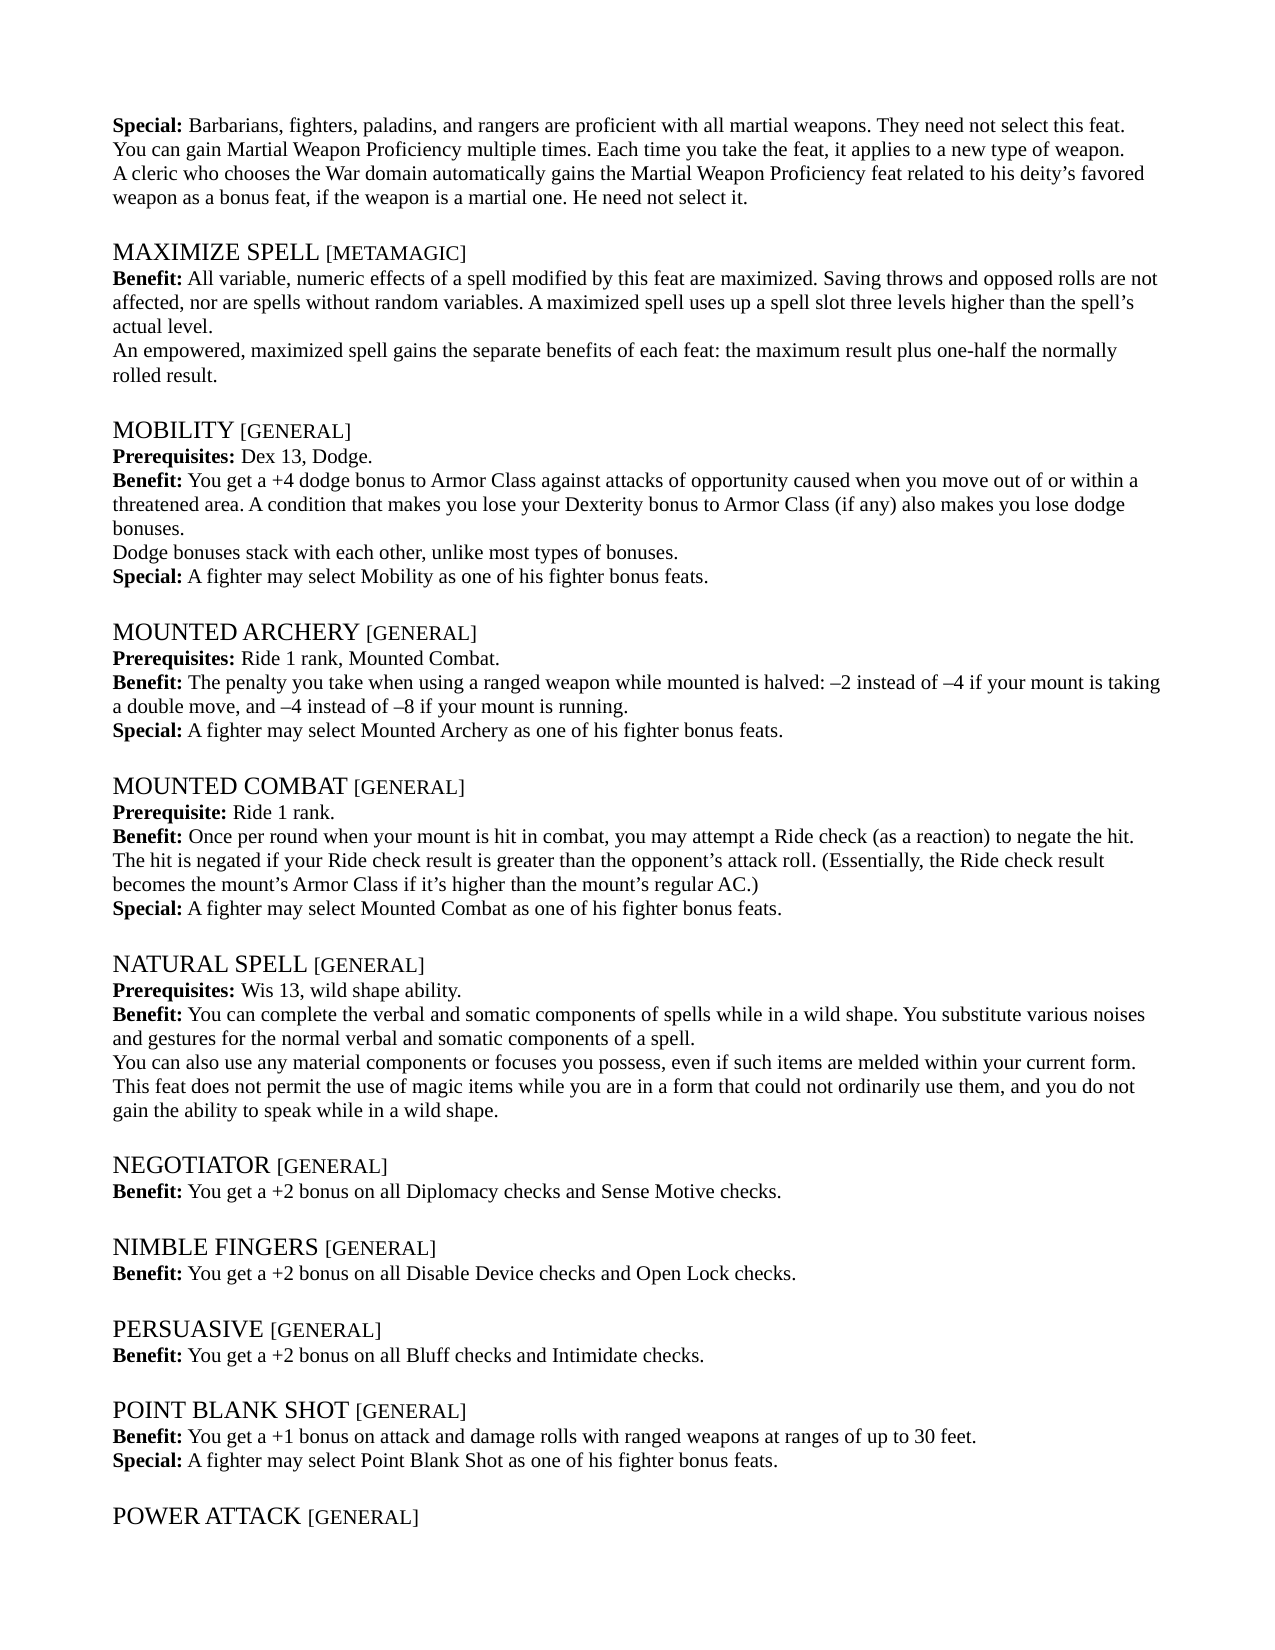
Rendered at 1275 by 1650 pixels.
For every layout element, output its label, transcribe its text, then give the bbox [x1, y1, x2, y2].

text PERSUASIVE [GENERAL] [112, 1314, 1162, 1342]
text MAXIMIZE SPELL [METAMAGIC] [112, 237, 1162, 266]
text Benefit: The penalty you take when using a ranged weapon while mounted is halved: –2 instead of –4 if your mount is taking a double move, and –4 instead of –8 if your mount is running. [112, 670, 1162, 718]
text Benefit: All variable, numeric effects of a spell modified by this feat are maximized. Saving throws and opposed rolls are not affected, nor are spells without random variables. A maximized spell uses up a spell slot three levels higher than the spell’s actual level. [112, 266, 1162, 338]
text Special: Barbarians, fighters, paladins, and rangers are proficient with all martial weapons. They need not select this feat. [112, 112, 1162, 137]
text NIMBLE FINGERS [GENERAL] [112, 1232, 1162, 1261]
text NATURAL SPELL [GENERAL] [112, 949, 1162, 977]
text Special: A fighter may select Mounted Archery as one of his fighter bonus feats. [112, 718, 1162, 742]
text Prerequisites: Dex 13, Dodge. [112, 444, 1162, 468]
text An empowered, maximized spell gains the separate benefits of each feat: the maximum result plus one-half the normally rolled result. [112, 338, 1162, 387]
text Benefit: You get a +1 bonus on attack and damage rolls with ranged weapons at ranges of up to 30 feet. [112, 1424, 1162, 1448]
text Prerequisites: Wis 13, wild shape ability. [112, 977, 1162, 1002]
text Prerequisites: Ride 1 rank, Mounted Combat. [112, 646, 1162, 670]
text Special: A fighter may select Mounted Combat as one of his fighter bonus feats. [112, 896, 1162, 920]
text Special: A fighter may select Mobility as one of his fighter bonus feats. [112, 564, 1162, 588]
text Dodge bonuses stack with each other, unlike most types of bonuses. [112, 540, 1162, 564]
text NEGOTIATOR [GENERAL] [112, 1151, 1162, 1179]
text Benefit: Once per round when your mount is hit in combat, you may attempt a Ride check (as a reaction) to negate the hit. The hit is negated if your Ride check result is greater than the opponent’s attack roll. (Essentially, the Ride check result becomes the mount’s Armor Class if it’s higher than the mount’s regular AC.) [112, 824, 1162, 896]
text A cleric who chooses the War domain automatically gains the Martial Weapon Proficiency feat related to his deity’s favored weapon as a bonus feat, if the weapon is a martial one. He need not select it. [112, 161, 1162, 209]
text Benefit: You get a +2 bonus on all Bluff checks and Intimidate checks. [112, 1342, 1162, 1367]
text You can gain Martial Weapon Proficiency multiple times. Each time you take the feat, it applies to a new type of weapon. [112, 137, 1162, 161]
text Special: A fighter may select Point Blank Shot as one of his fighter bonus feats. [112, 1448, 1162, 1472]
text Benefit: You get a +4 dodge bonus to Armor Class against attacks of opportunity caused when you move out of or within a threatened area. A condition that makes you lose your Dexterity bonus to Armor Class (if any) also makes you lose dodge bonuses. [112, 468, 1162, 540]
text Benefit: You can complete the verbal and somatic components of spells while in a wild shape. You substitute various noises and gestures for the normal verbal and somatic components of a spell. [112, 1002, 1162, 1050]
text MOUNTED COMBAT [GENERAL] [112, 771, 1162, 800]
text You can also use any material components or focuses you possess, even if such items are melded within your current form. This feat does not permit the use of magic items while you are in a form that could not ordinarily use them, and you do not gain the ability to speak while in a wild shape. [112, 1050, 1162, 1122]
text Benefit: You get a +2 bonus on all Diplomacy checks and Sense Motive checks. [112, 1179, 1162, 1203]
text MOBILITY [GENERAL] [112, 415, 1162, 444]
text Benefit: You get a +2 bonus on all Disable Device checks and Open Lock checks. [112, 1261, 1162, 1285]
text POWER ATTACK [GENERAL] [112, 1501, 1162, 1530]
text POINT BLANK SHOT [GENERAL] [112, 1395, 1162, 1424]
text MOUNTED ARCHERY [GENERAL] [112, 617, 1162, 646]
text Prerequisite: Ride 1 rank. [112, 800, 1162, 824]
